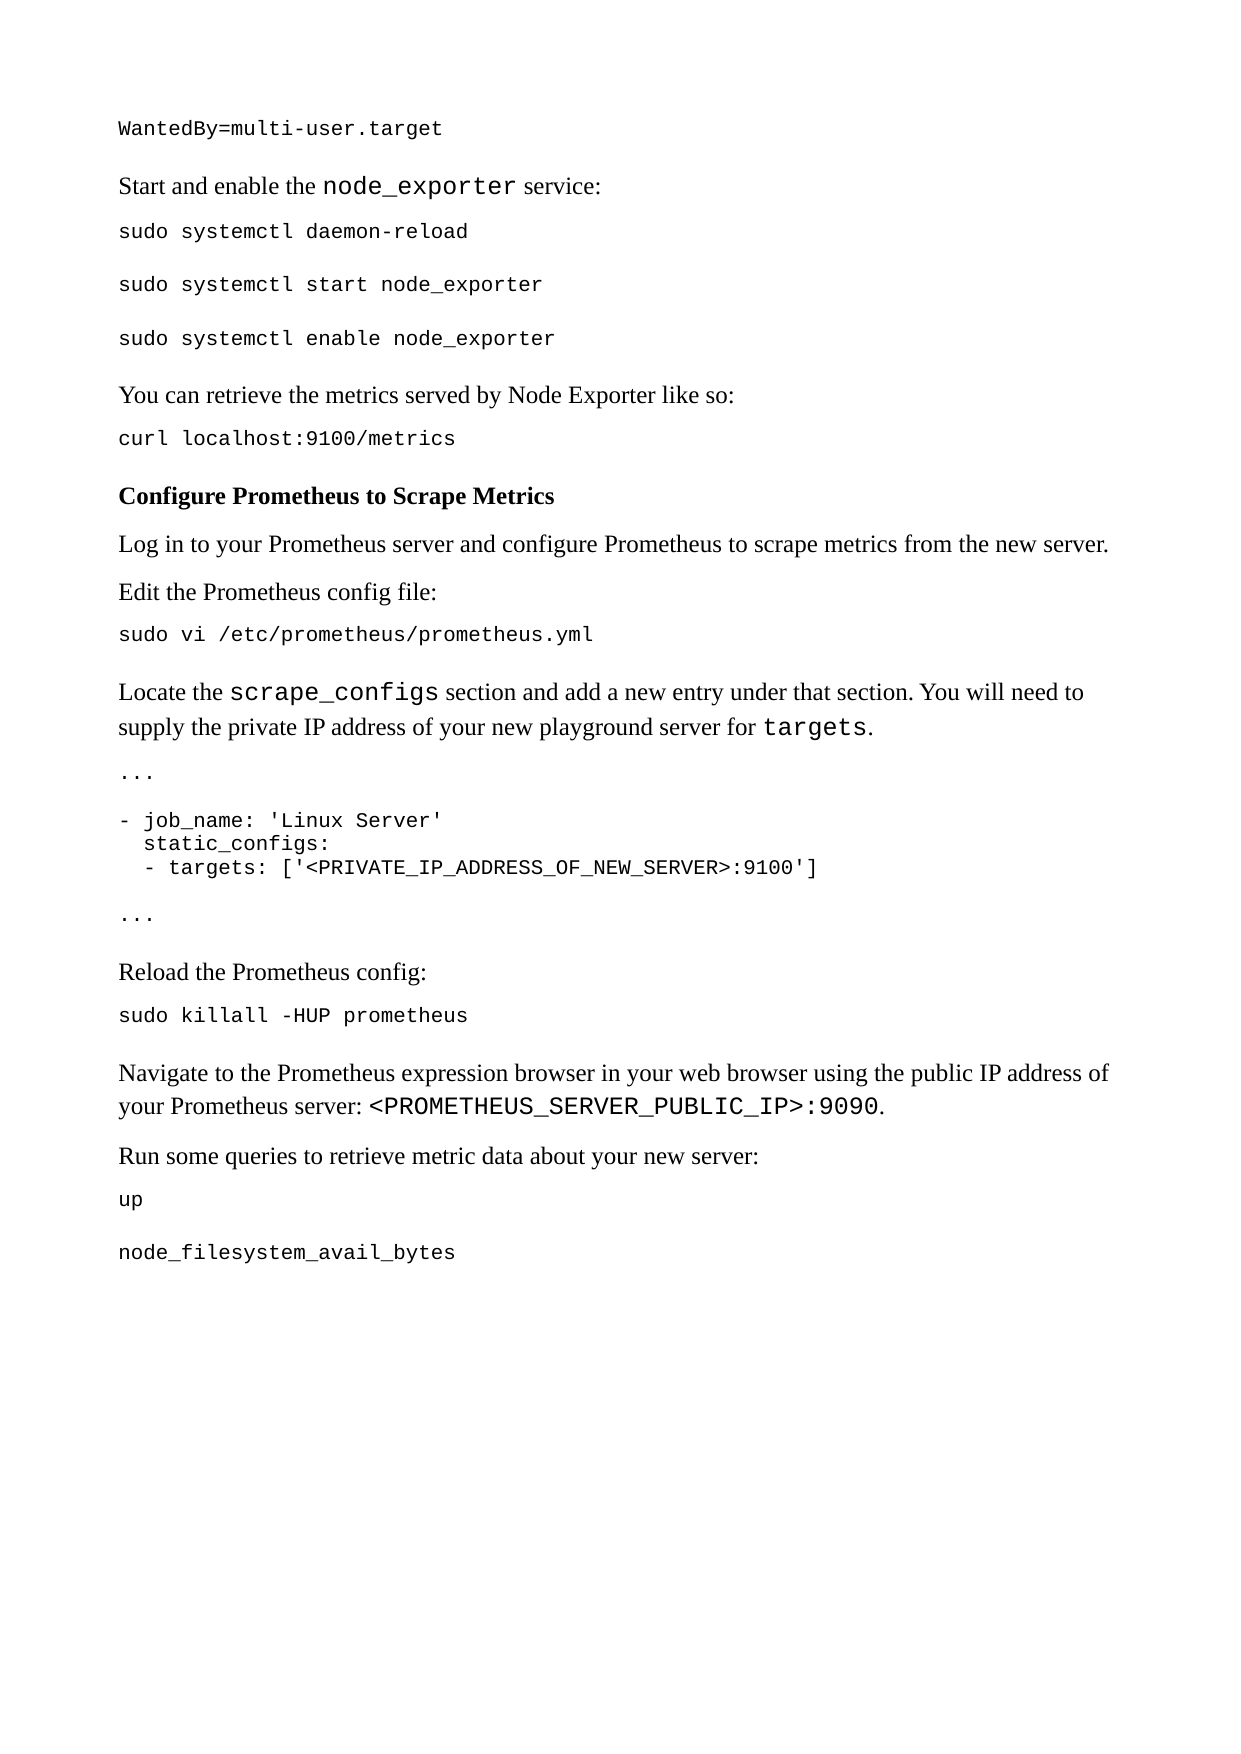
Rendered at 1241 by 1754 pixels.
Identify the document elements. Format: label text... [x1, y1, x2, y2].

text Reload the Prometheus config: [118, 957, 1122, 986]
text Edit the Prometheus config file: [118, 577, 1122, 605]
text - targets: ['<PRIVATE_IP_ADDRESS_OF_NEW_SERVER>:9100'] [118, 857, 1122, 881]
text sudo systemctl enable node_exporter [118, 327, 1122, 351]
text Configure Prometheus to Scrape Metrics [118, 481, 1122, 510]
text Run some queries to retrieve metric data about your new server: [118, 1141, 1122, 1170]
text sudo systemctl daemon-reload [118, 221, 1122, 245]
text static_configs: [118, 833, 1122, 857]
text sudo killall -HUP prometheus [118, 1005, 1122, 1029]
text Log in to your Prometheus server and configure Prometheus to scrape metrics from the new server. [118, 529, 1122, 558]
text Navigate to the Prometheus expression browser in your web browser using the public IP address of your Prometheus server: <PROMETHEUS_SERVER_PUBLIC_IP>:9090. [118, 1058, 1122, 1122]
text sudo systemctl start node_exporter [118, 274, 1122, 298]
text sudo vi /etc/prometheus/prometheus.yml [118, 624, 1122, 648]
text - job_name: 'Linux Server' [118, 810, 1122, 833]
text up [118, 1189, 1122, 1212]
text ... [118, 904, 1122, 928]
text node_filesystem_avail_bytes [118, 1242, 1122, 1266]
text ... [118, 762, 1122, 786]
text curl localhost:9100/metrics [118, 428, 1122, 452]
text Locate the scrape_configs section and add a new entry under that section. You will need to supply the private IP address of your new playground server for targets. [118, 677, 1122, 743]
text WantedBy=multi-user.target [118, 118, 1122, 142]
text You can retrieve the metrics served by Node Exporter like so: [118, 381, 1122, 409]
text Start and enable the node_exporter service: [118, 171, 1122, 202]
